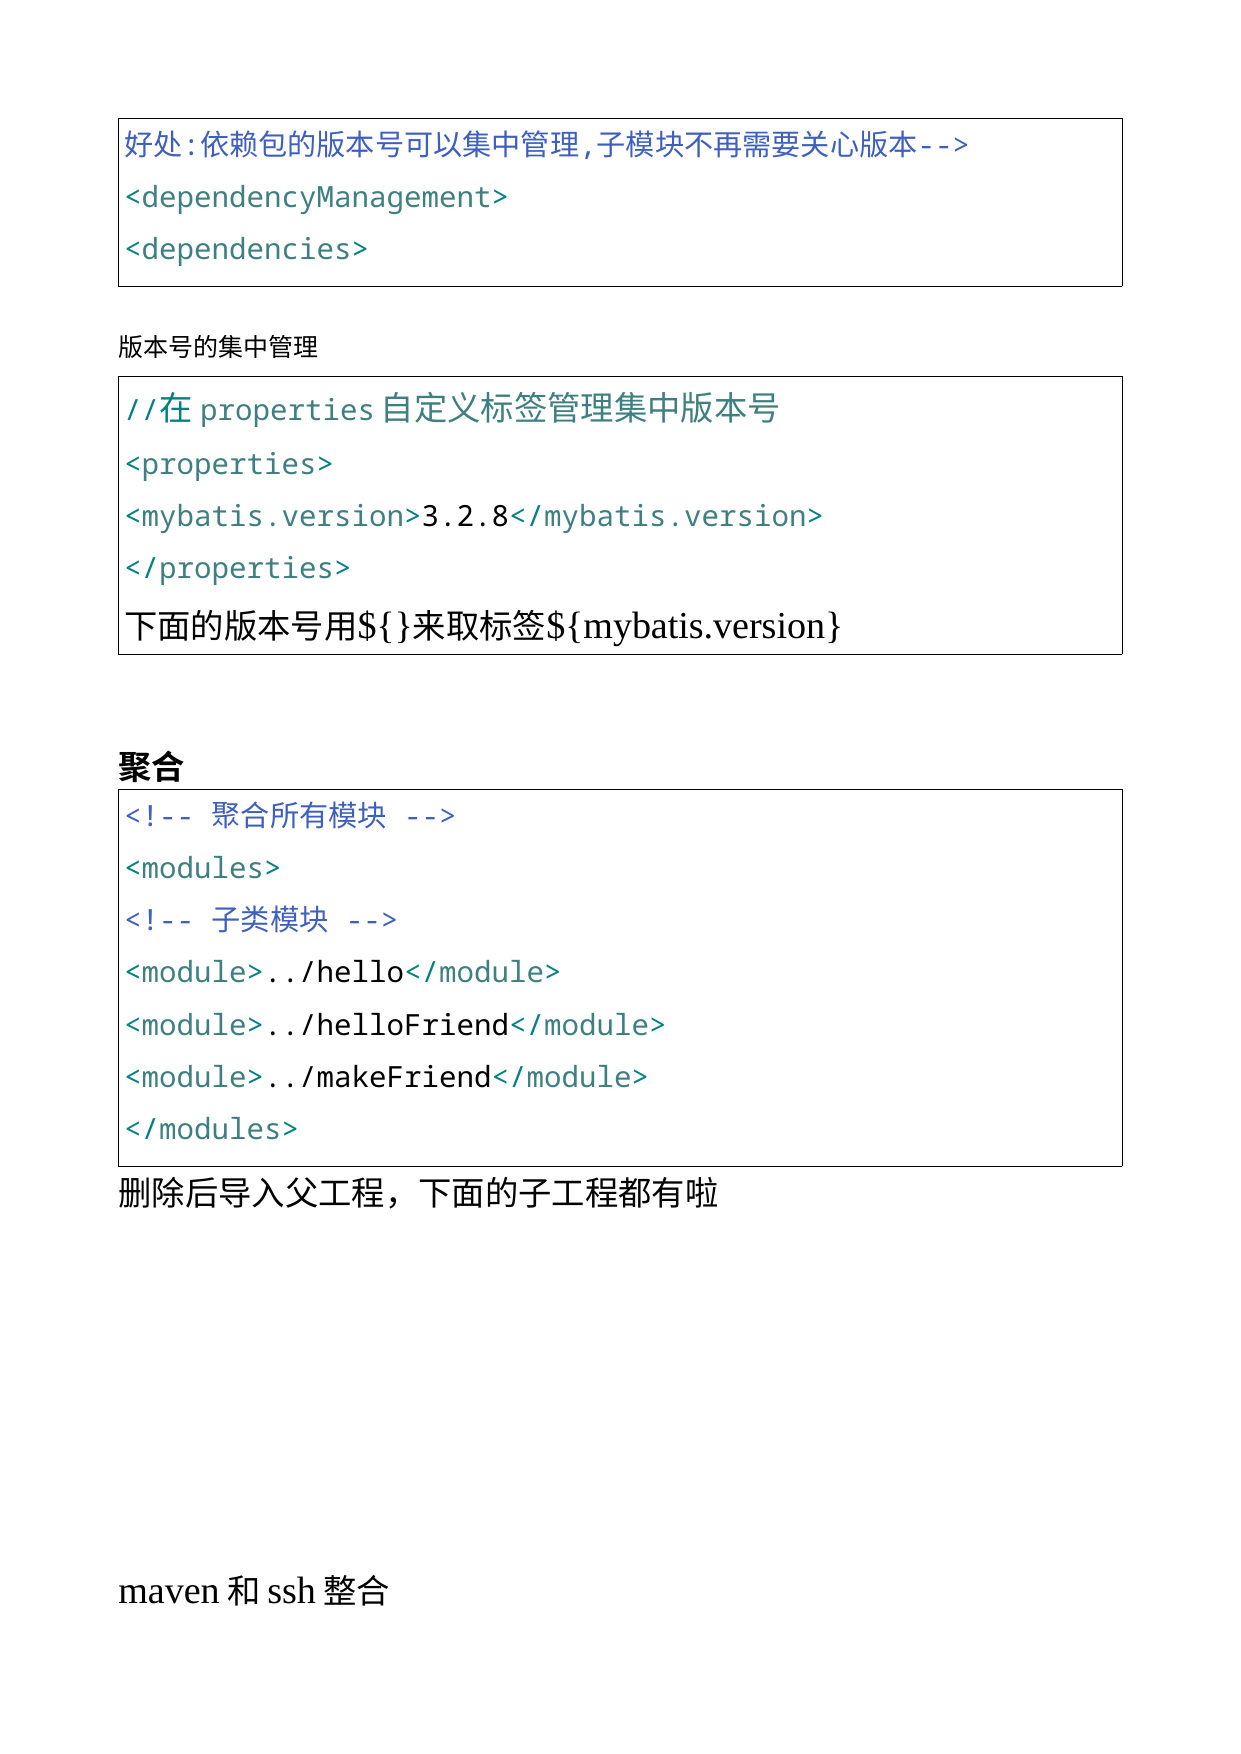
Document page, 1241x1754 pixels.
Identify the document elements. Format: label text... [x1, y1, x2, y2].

text 聚合 [118, 741, 1122, 789]
text maven和ssh整合 [118, 1564, 1122, 1613]
text 版本号的集中管理 [118, 328, 1122, 364]
text 删除后导入父工程，下面的子工程都有啦 [118, 1167, 1122, 1214]
table_header 好处:依赖包的版本号可以集中管理,子模块不再需要关心版本--> <dependencyManagement> <dependencies> [119, 119, 1122, 286]
table_header //在 properties自定义标签管理集中版本号 <properties> <mybatis.version>3.2.8</mybatis.version> </properties> 下面的版本号用${}来取标签${mybatis.version} [119, 377, 1122, 653]
table_header <!-- 聚合所有模块 --> <modules> <!-- 子类模块 --> <module>../hello</module> <module>../helloFriend</module> <module>../makeFriend</module> </modules> [119, 790, 1122, 1166]
